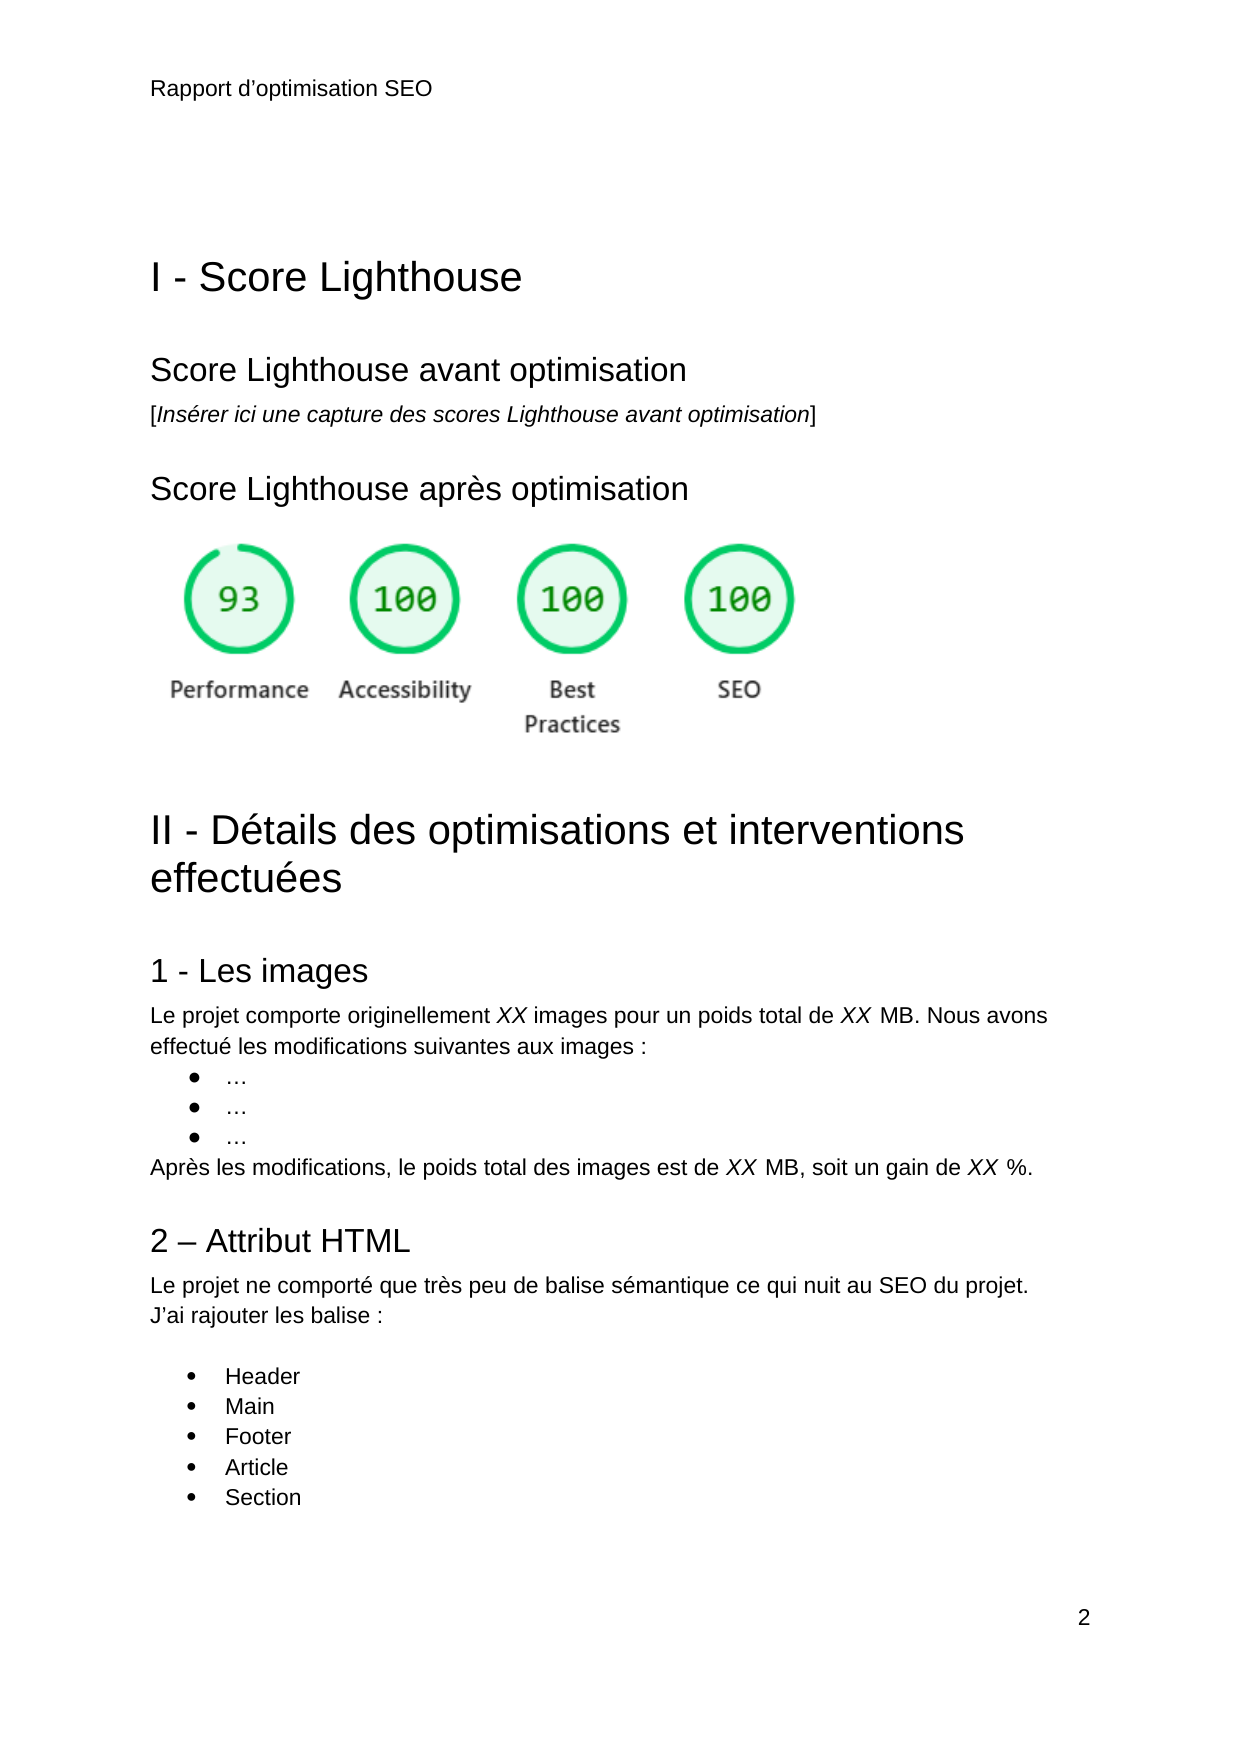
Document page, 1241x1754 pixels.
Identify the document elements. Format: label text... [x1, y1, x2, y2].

list Article [187, 1453, 1090, 1480]
list Header [187, 1363, 1090, 1389]
list Section [187, 1484, 1090, 1510]
list … [187, 1093, 1090, 1119]
list Footer [187, 1423, 1090, 1449]
list … [187, 1123, 1090, 1150]
text [Insérer ici une capture des scores Lighthouse avant optimisation] [150, 401, 1090, 427]
list … [187, 1063, 1090, 1089]
text Le projet ne comporté que très peu de balise sémantique ce qui nuit au SEO du projet. [150, 1272, 1090, 1298]
subtitle 2 – Attribut HTML [150, 1221, 1090, 1260]
text Après les modifications, le poids total des images est de XX MB, soit un gain de XX %. [150, 1153, 1090, 1180]
subtitle Score Lighthouse avant optimisation [150, 350, 1090, 388]
subtitle Score Lighthouse après optimisation [150, 469, 1090, 507]
text J’ai rajouter les balise : [150, 1302, 1090, 1329]
subtitle II - Détails des optimisations et interventions effectuées [150, 806, 1090, 902]
subtitle 1 - Les images [150, 952, 1090, 990]
list Main [187, 1393, 1090, 1419]
text Le projet comporte originellement XX images pour un poids total de XX MB. Nous avons effectué les modifications suivantes aux images : [150, 1002, 1090, 1059]
subtitle I - Score Lighthouse [150, 252, 1090, 300]
